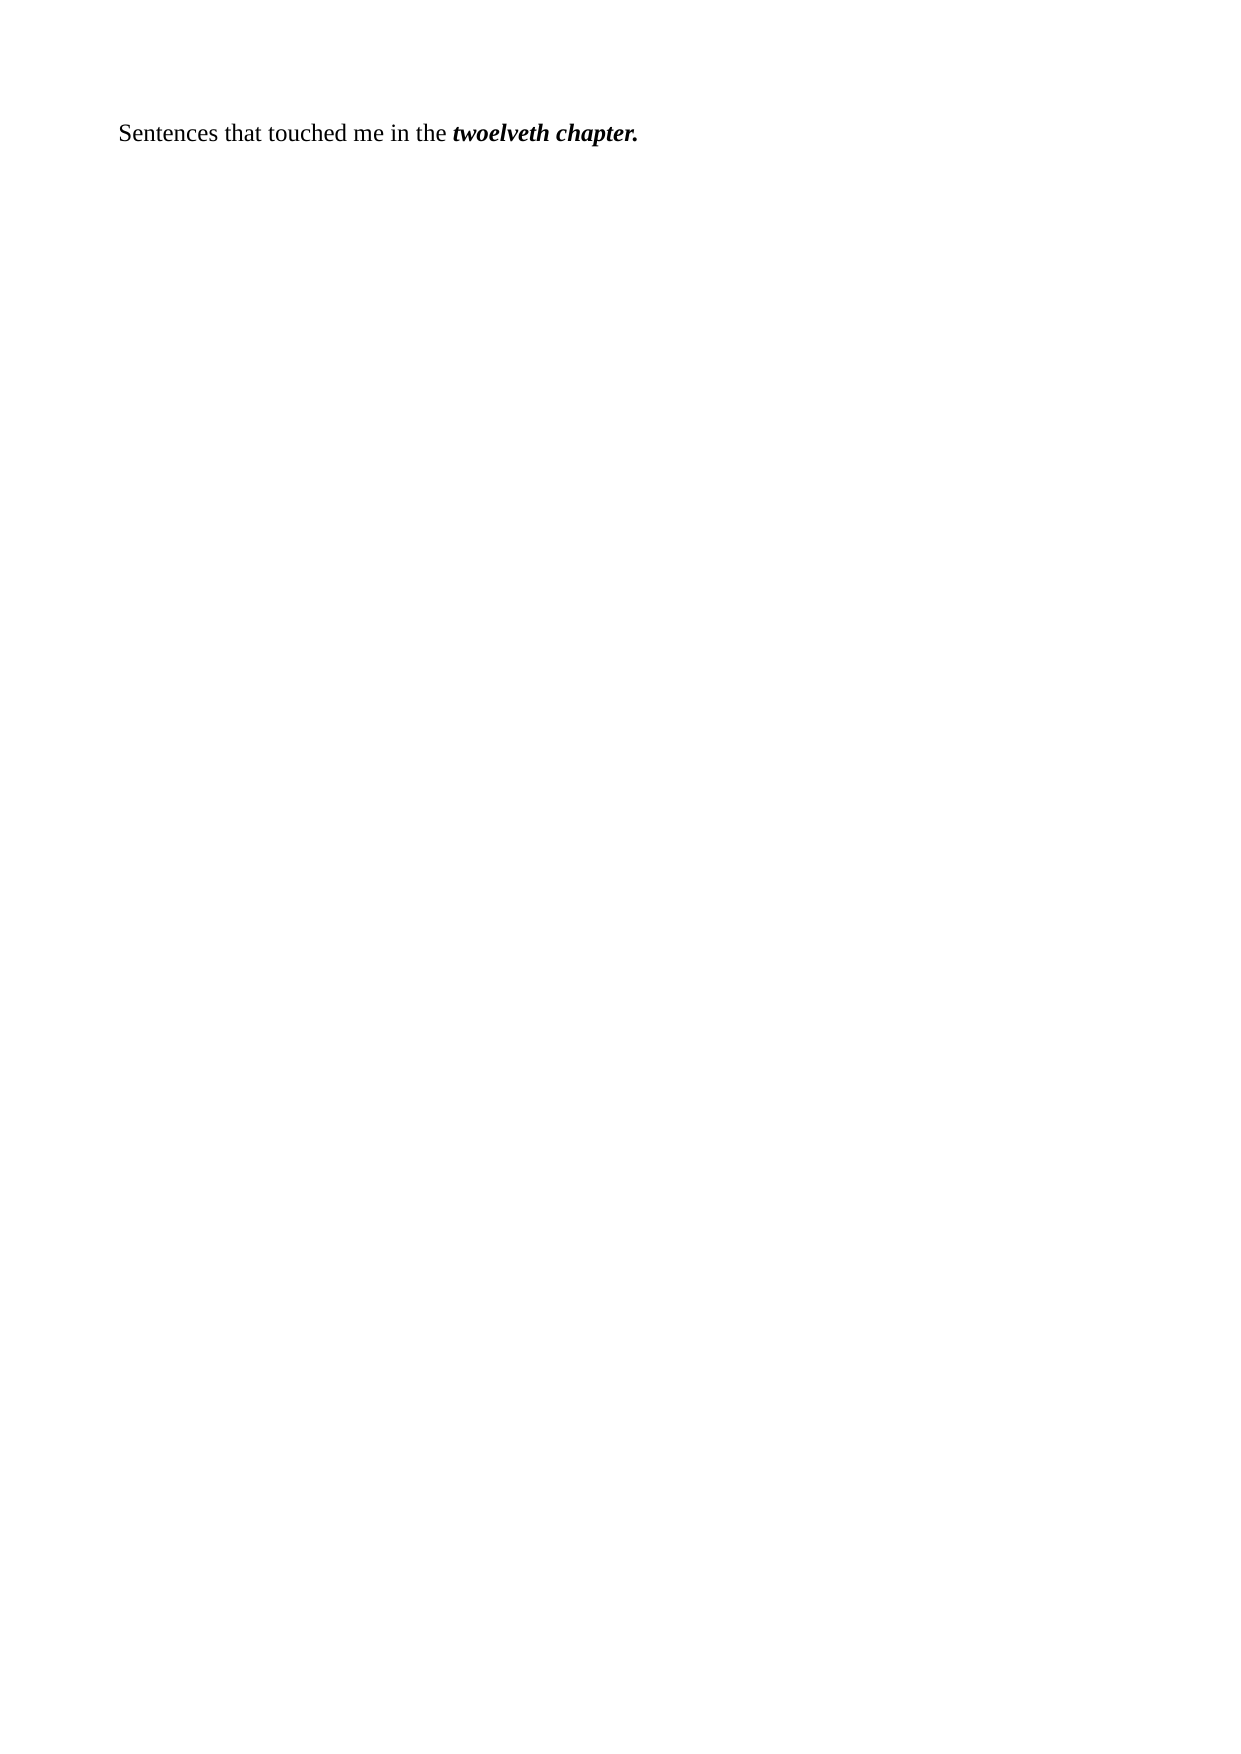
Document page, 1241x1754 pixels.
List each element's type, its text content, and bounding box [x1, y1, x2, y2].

text Sentences that touched me in the twoelveth chapter. [118, 118, 1122, 147]
